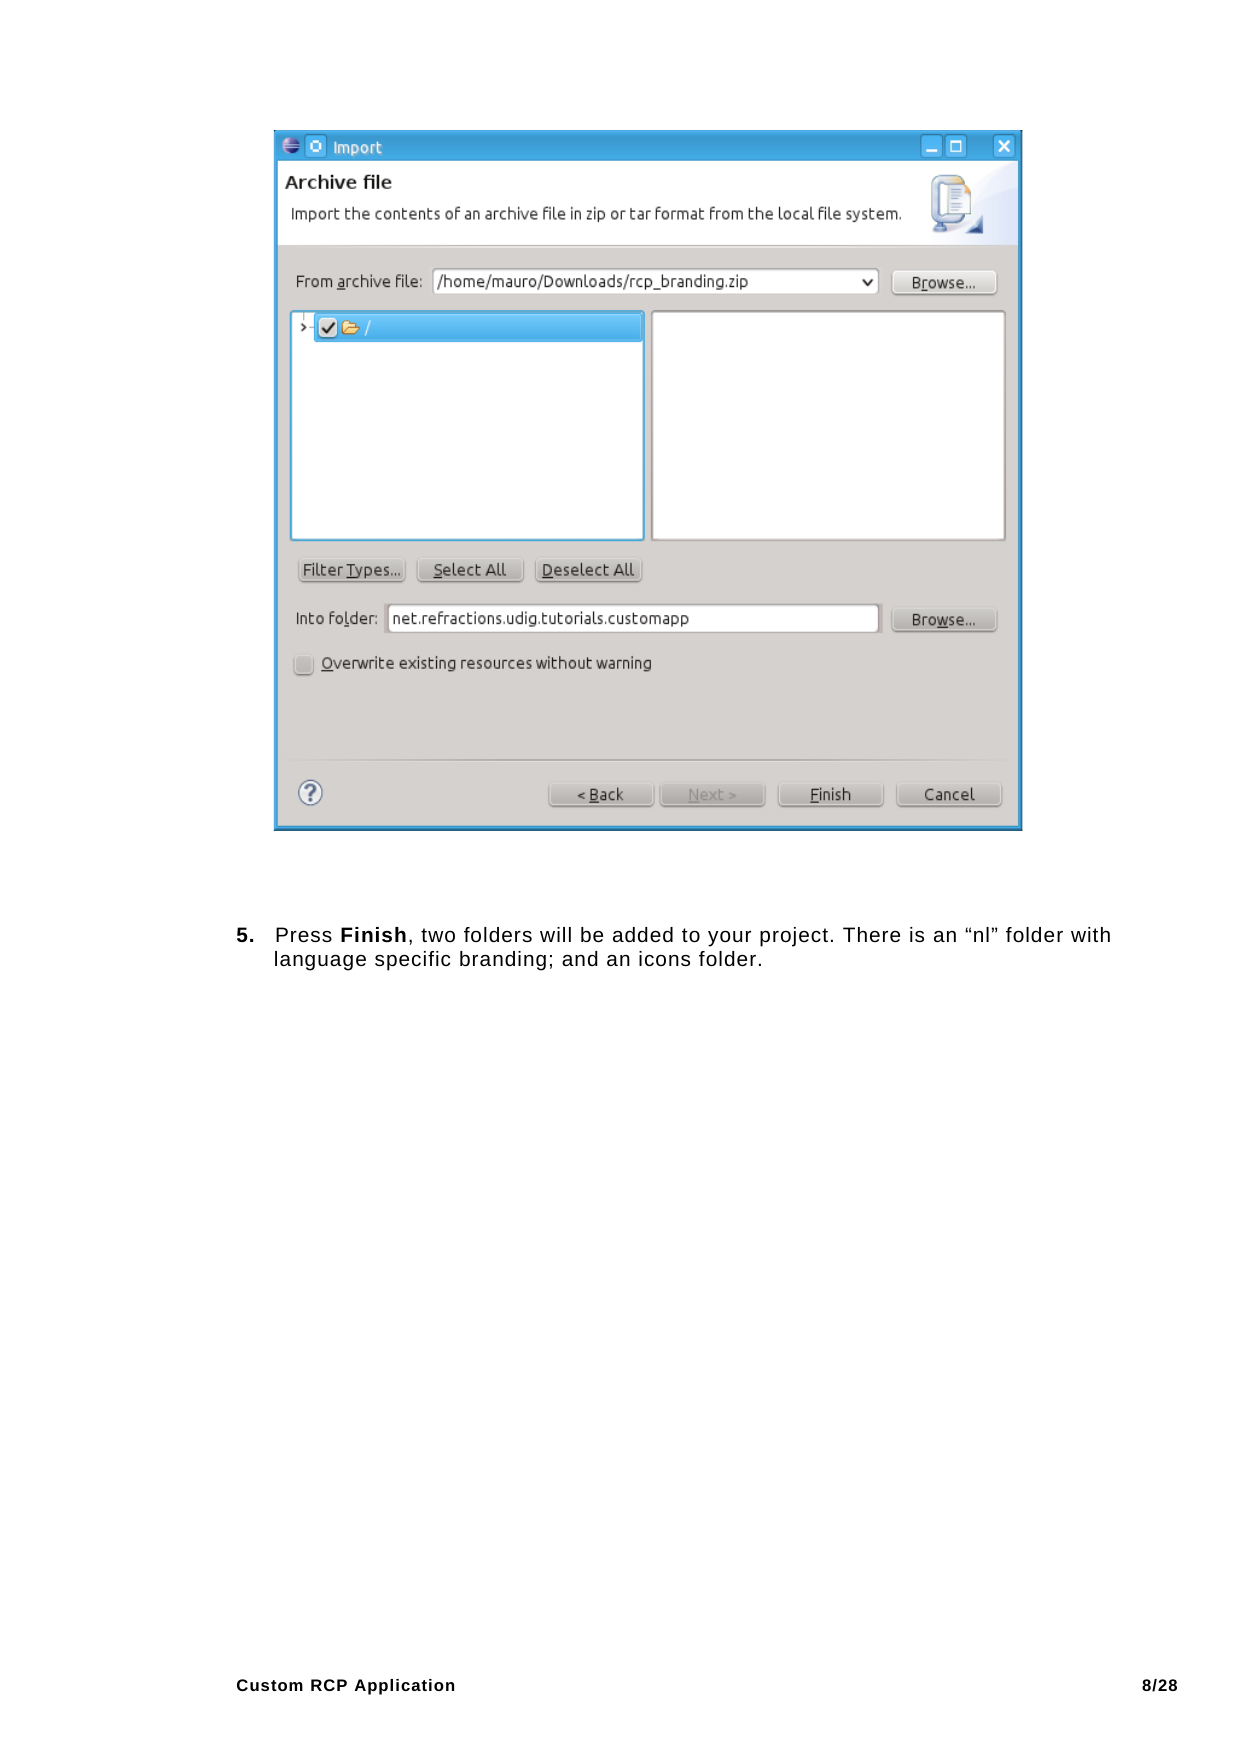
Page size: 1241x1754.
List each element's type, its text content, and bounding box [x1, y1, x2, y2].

list Press Finish, two folders will be added to your project. There is an “nl” folder with language specific branding; and an icons folder. [236, 923, 1181, 971]
picture [273, 130, 1023, 831]
